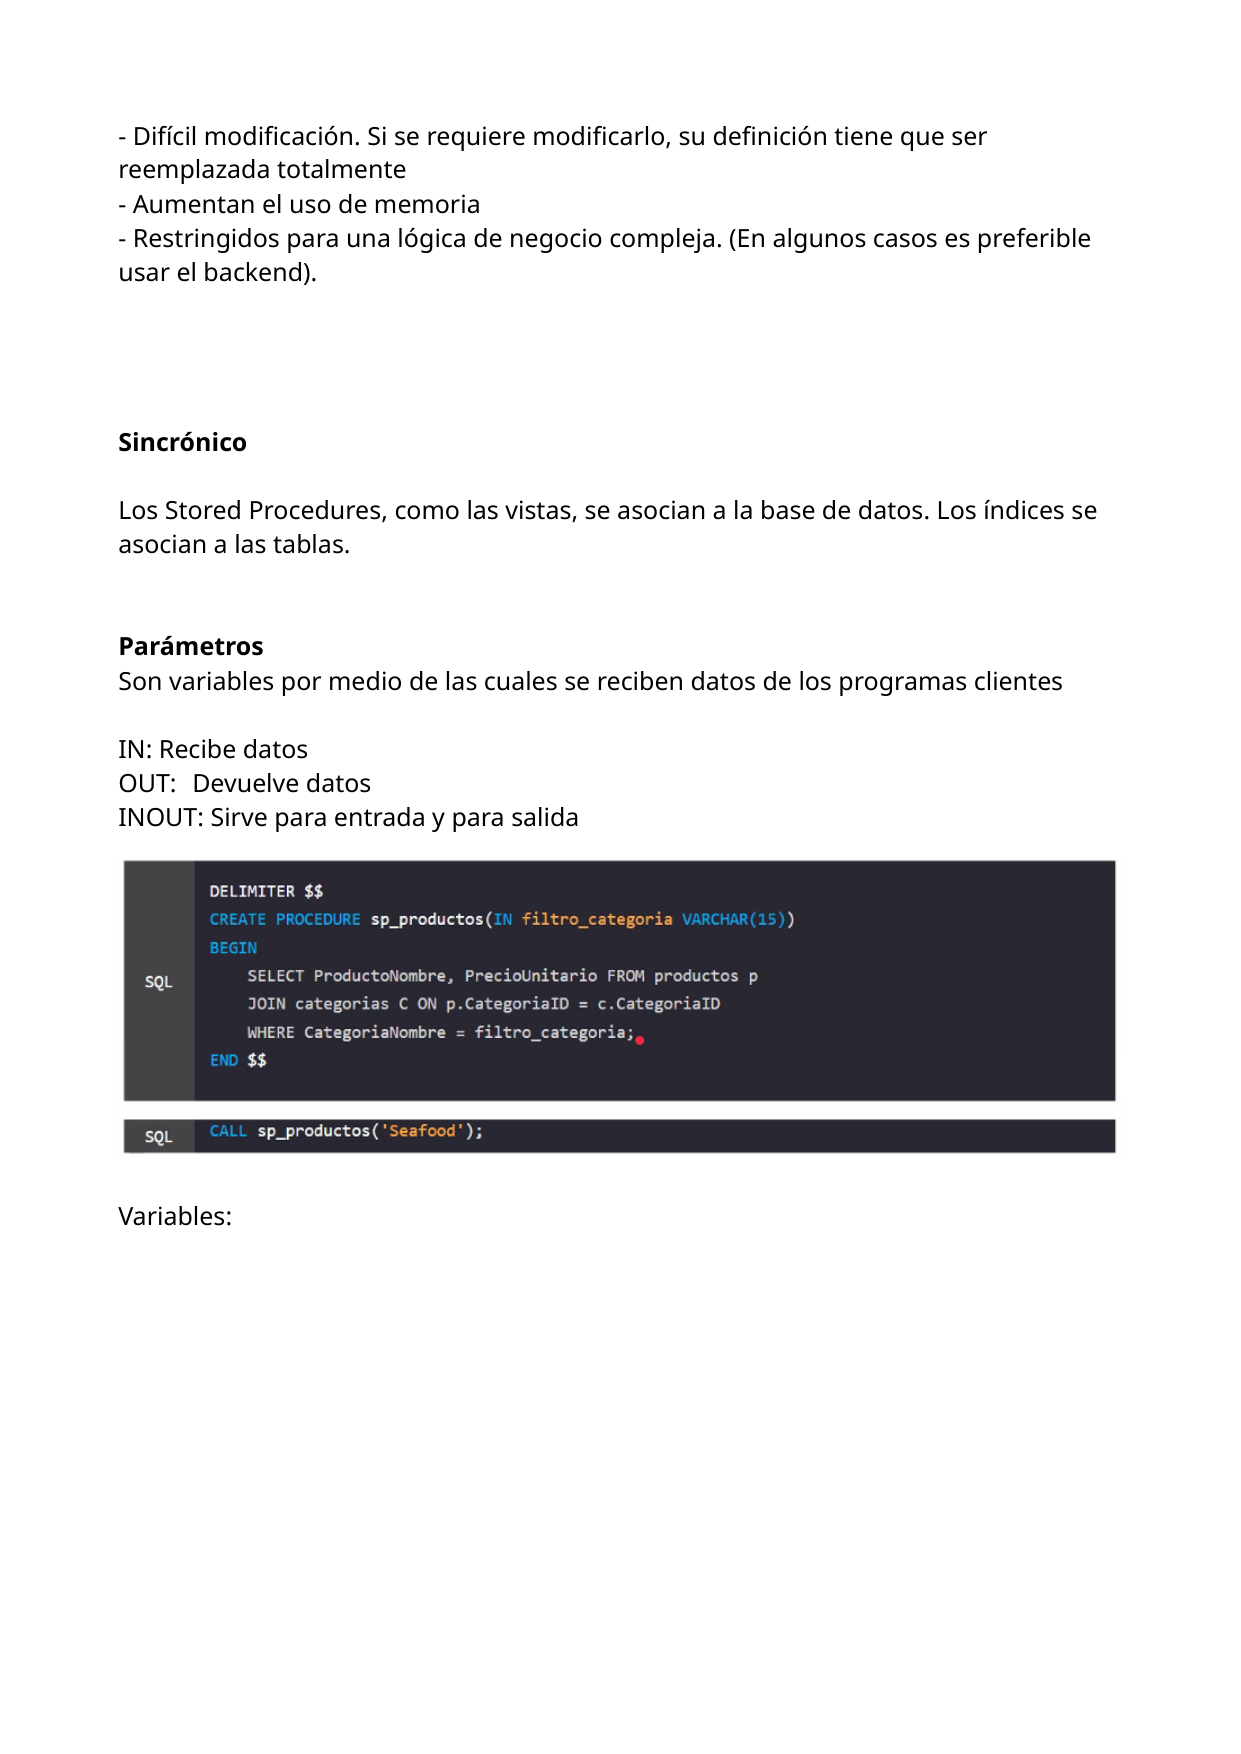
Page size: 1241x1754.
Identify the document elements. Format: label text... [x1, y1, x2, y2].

text - Restringidos para una lógica de negocio compleja. (En algunos casos es preferible usar el backend). [118, 220, 1122, 288]
picture [118, 857, 1123, 1158]
text Variables: [118, 1158, 1122, 1233]
text INOUT: Sirve para entrada y para salida [118, 799, 1122, 833]
text - Difícil modificación. Si se requiere modificarlo, su definición tiene que ser reemplazada totalmente [118, 118, 1122, 186]
text Sincrónico [118, 425, 1122, 459]
text IN: Recibe datos [118, 731, 1122, 765]
text Son variables por medio de las cuales se reciben datos de los programas clientes [118, 663, 1122, 697]
text Los Stored Procedures, como las vistas, se asocian a la base de datos. Los índices se asocian a las tablas. [118, 493, 1122, 561]
text Parámetros [118, 629, 1122, 663]
text OUT: Devuelve datos [118, 765, 1122, 799]
text - Aumentan el uso de memoria [118, 186, 1122, 220]
text [118, 833, 1122, 857]
